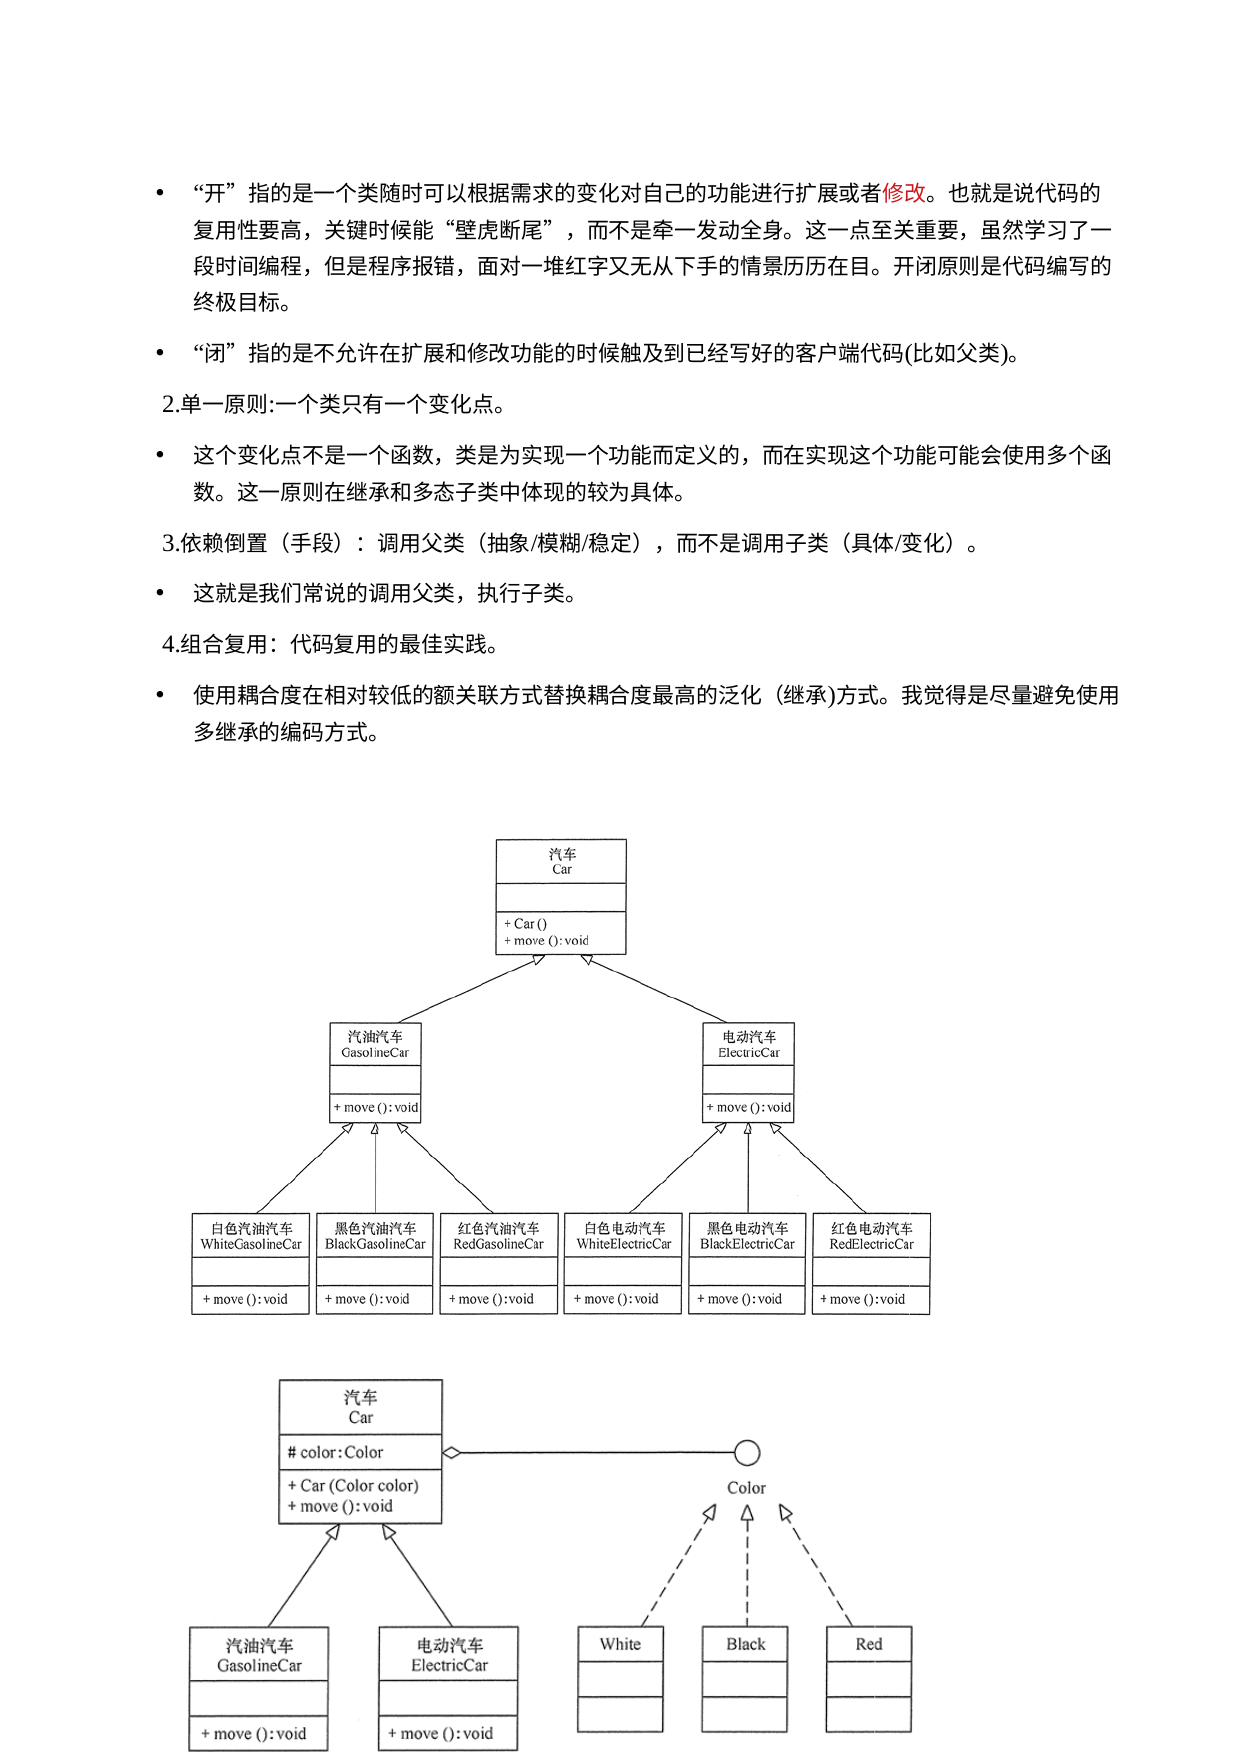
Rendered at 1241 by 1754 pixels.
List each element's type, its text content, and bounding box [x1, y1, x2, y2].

list “开”指的是一个类随时可以根据需求的变化对自己的功能进行扩展或者修改。也就是说代码的复用性要高，关键时候能“壁虎断尾”，而不是牵一发动全身。这一点至关重要，虽然学习了一段时间编程，但是程序报错，面对一堆红字又无从下手的情景历历在目。开闭原则是代码编写的终极目标。 [156, 176, 1122, 317]
list 使用耦合度在相对较低的额关联方式替换耦合度最高的泛化（继承)方式。我觉得是尽量避免使用多继承的编码方式。 [156, 678, 1122, 746]
list 这就是我们常说的调用父类，执行子类。 [156, 576, 1122, 608]
list 这个变化点不是一个函数，类是为实现一个功能而定义的，而在实现这个功能可能会使用多个函数。这一原则在继承和多态子类中体现的较为具体。 [156, 438, 1122, 506]
list “闭”指的是不允许在扩展和修改功能的时候触及到已经写好的客户端代码(比如父类)。 [156, 336, 1122, 368]
picture [186, 1377, 915, 1754]
text 4.组合复用：代码复用的最佳实践。 [118, 627, 1122, 659]
text 2.单一原则:一个类只有一个变化点。 [118, 387, 1122, 419]
text 3.依赖倒置（手段）：调用父类（抽象/模糊/稳定），而不是调用子类（具体/变化）。 [118, 526, 1122, 557]
picture [190, 838, 932, 1317]
